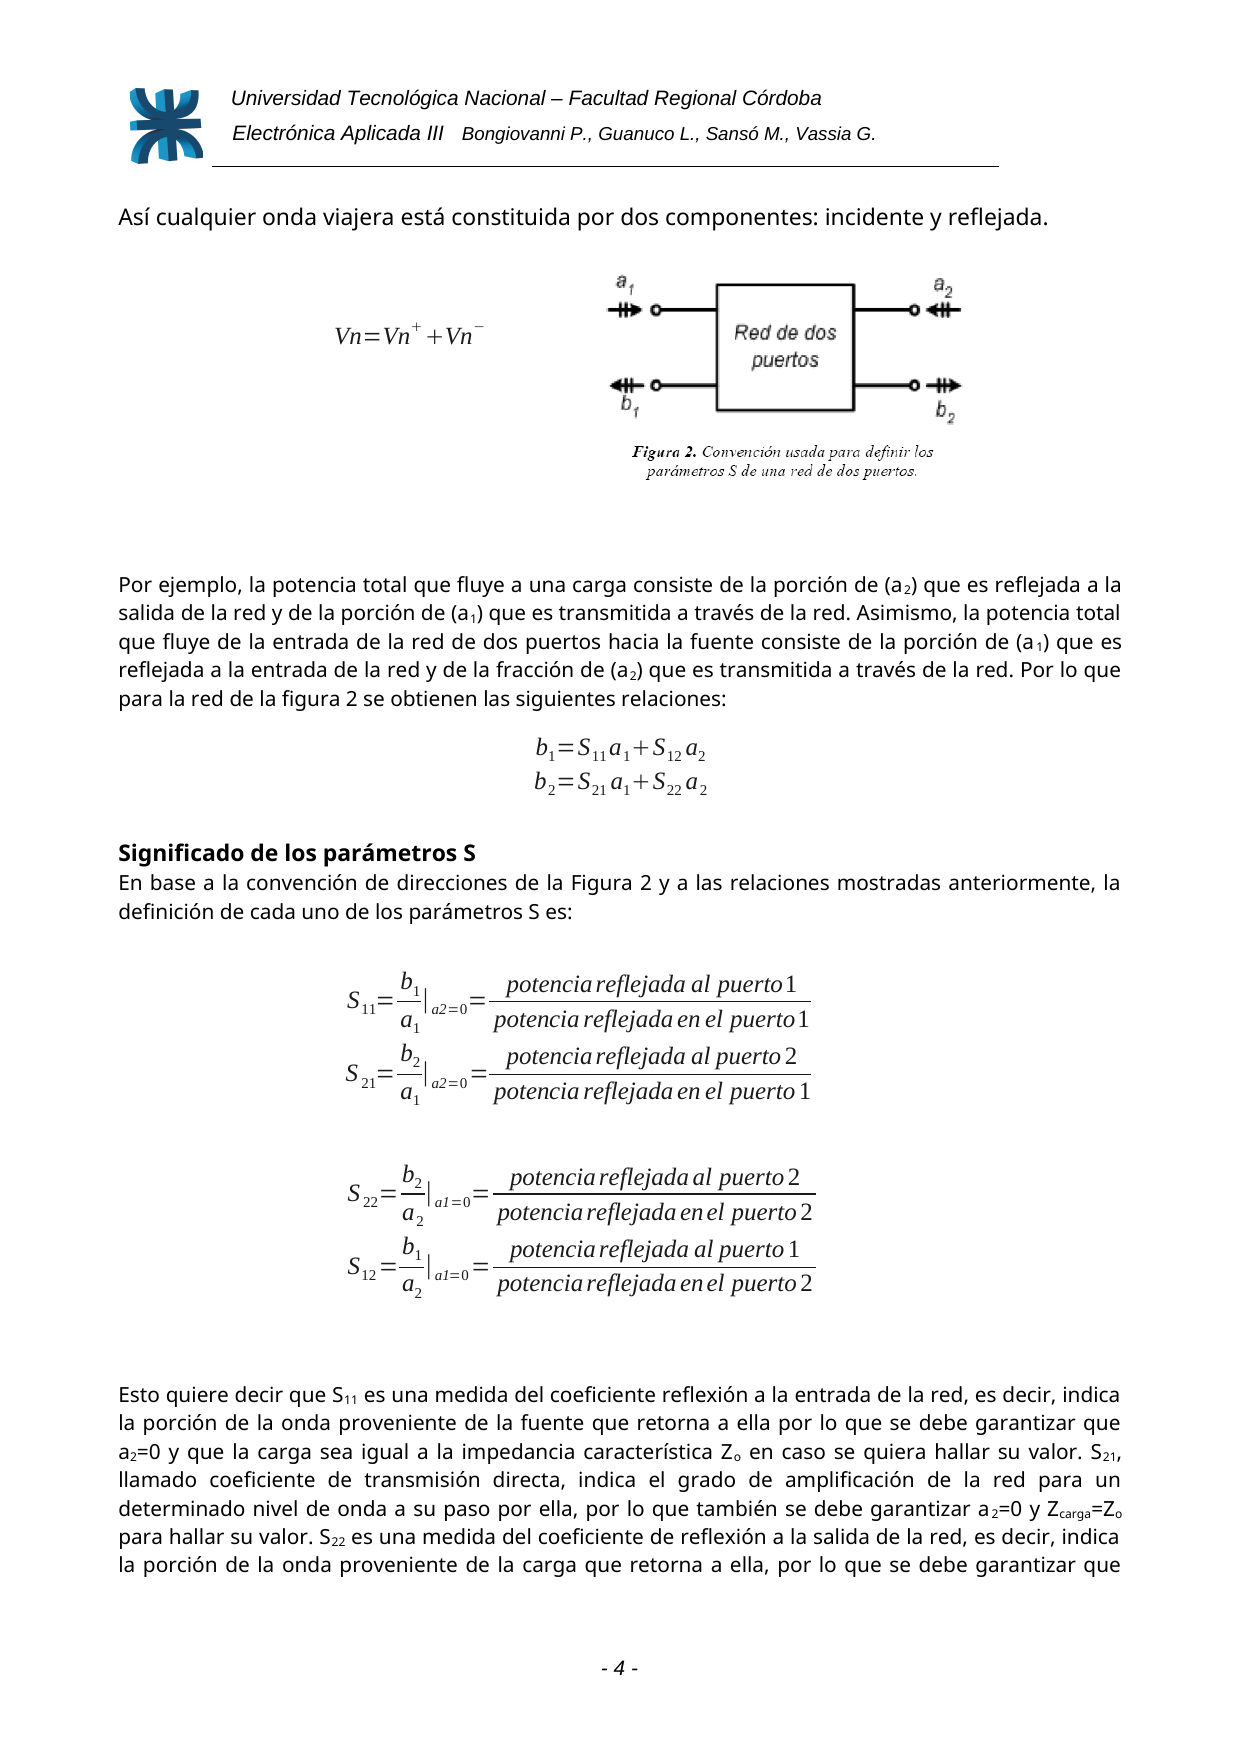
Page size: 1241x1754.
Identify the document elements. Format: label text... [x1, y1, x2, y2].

text Significado de los parámetros S [118, 837, 1122, 868]
text Esto quiere decir que S11 es una medida del coeficiente reflexión a la entrada de la red, es decir, indica la porción de la onda proveniente de la fuente que retorna a ella por lo que se debe garantizar que a2=0 y que la carga sea igual a la impedancia característica Zo en caso se quiera hallar su valor. S21, llamado coeficiente de transmisión directa, indica el grado de amplificación de la red para un determinado nivel de onda a su paso por ella, por lo que también se debe garantizar a2=0 y Zcarga=Zo para hallar su valor. S22 es una medida del coeficiente de reflexión a la salida de la red, es decir, indica la porción de la onda proveniente de la carga que retorna a ella, por lo que se debe garantizar que [118, 1380, 1122, 1579]
text Así cualquier onda viajera está constituida por dos componentes: incidente y reflejada. [118, 201, 1122, 232]
picture [129, 88, 203, 164]
text En base a la convención de direcciones de la Figura 2 y a las relaciones mostradas anteriormente, la definición de cada uno de los parámetros S es: [118, 868, 1122, 925]
text Por ejemplo, la potencia total que fluye a una carga consiste de la porción de (a2) que es reflejada a la salida de la red y de la porción de (a1) que es transmitida a través de la red. Asimismo, la potencia total que fluye de la entrada de la red de dos puertos hacia la fuente consiste de la porción de (a1) que es reflejada a la entrada de la red y de la fracción de (a2) que es transmitida a través de la red. Por lo que para la red de la figura 2 se obtienen las siguientes relaciones: [118, 570, 1122, 712]
